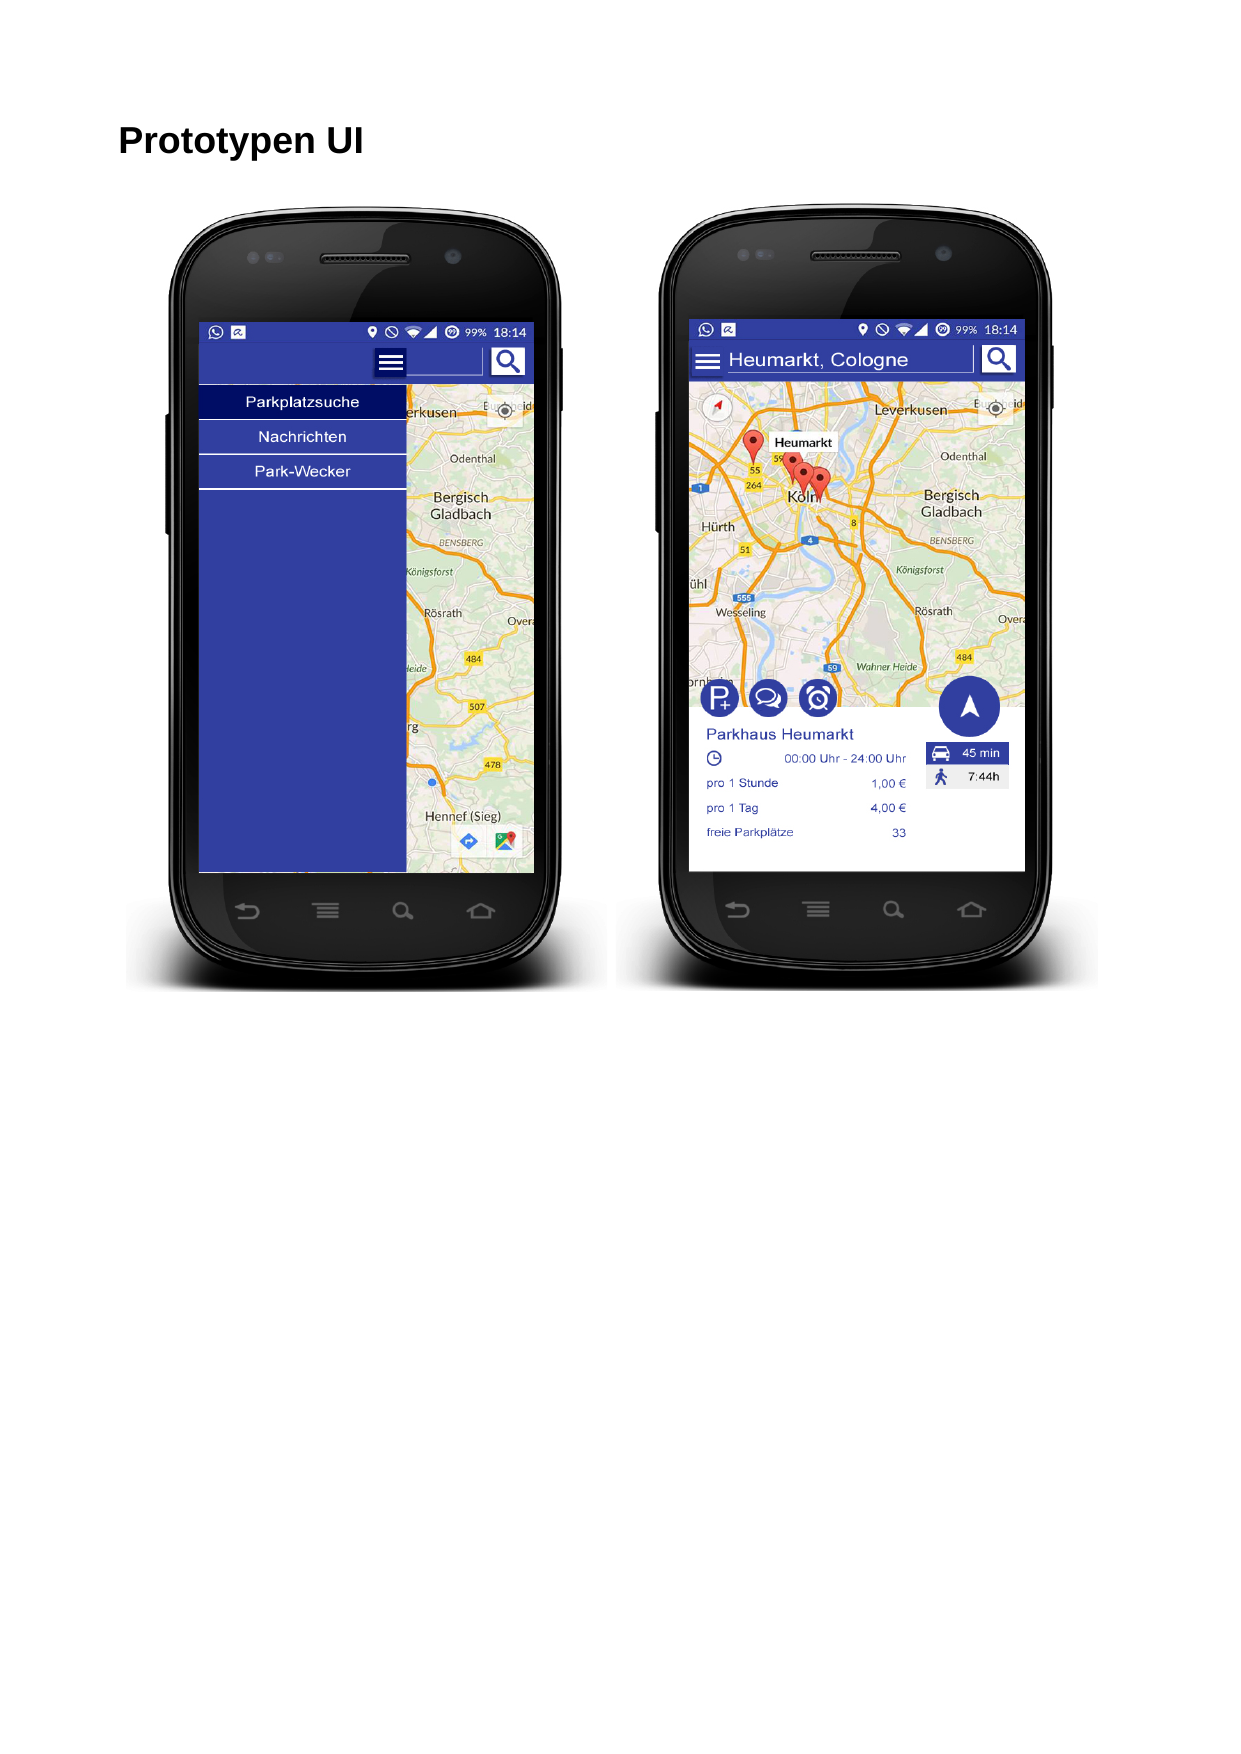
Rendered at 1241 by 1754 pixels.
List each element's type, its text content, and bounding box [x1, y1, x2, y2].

picture [126, 204, 608, 992]
text Prototypen UI [118, 118, 1122, 161]
picture [615, 201, 1098, 991]
